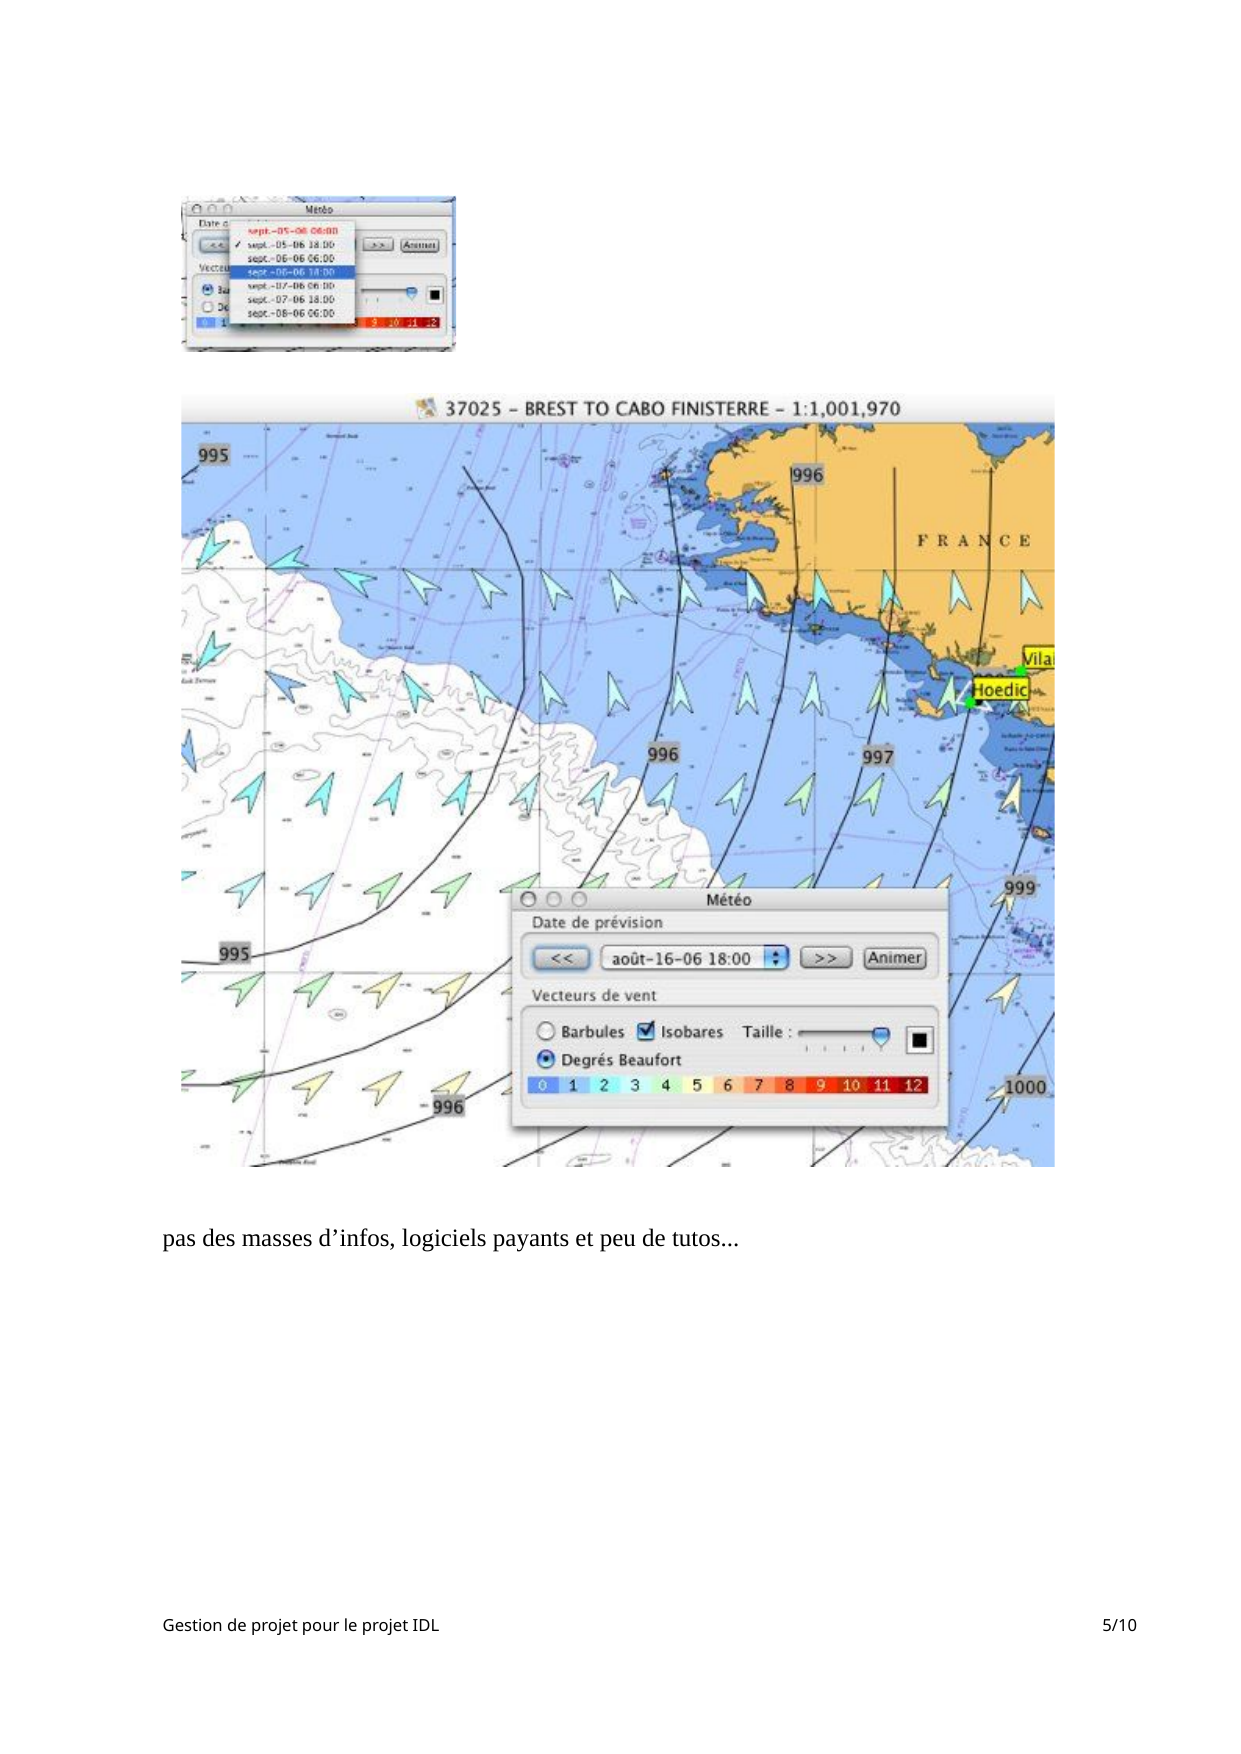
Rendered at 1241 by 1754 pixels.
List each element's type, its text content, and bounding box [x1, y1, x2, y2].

text pas des masses d’infos, logiciels payants et peu de tutos... [162, 1223, 1137, 1251]
picture [181, 393, 1055, 1167]
picture [181, 195, 457, 352]
